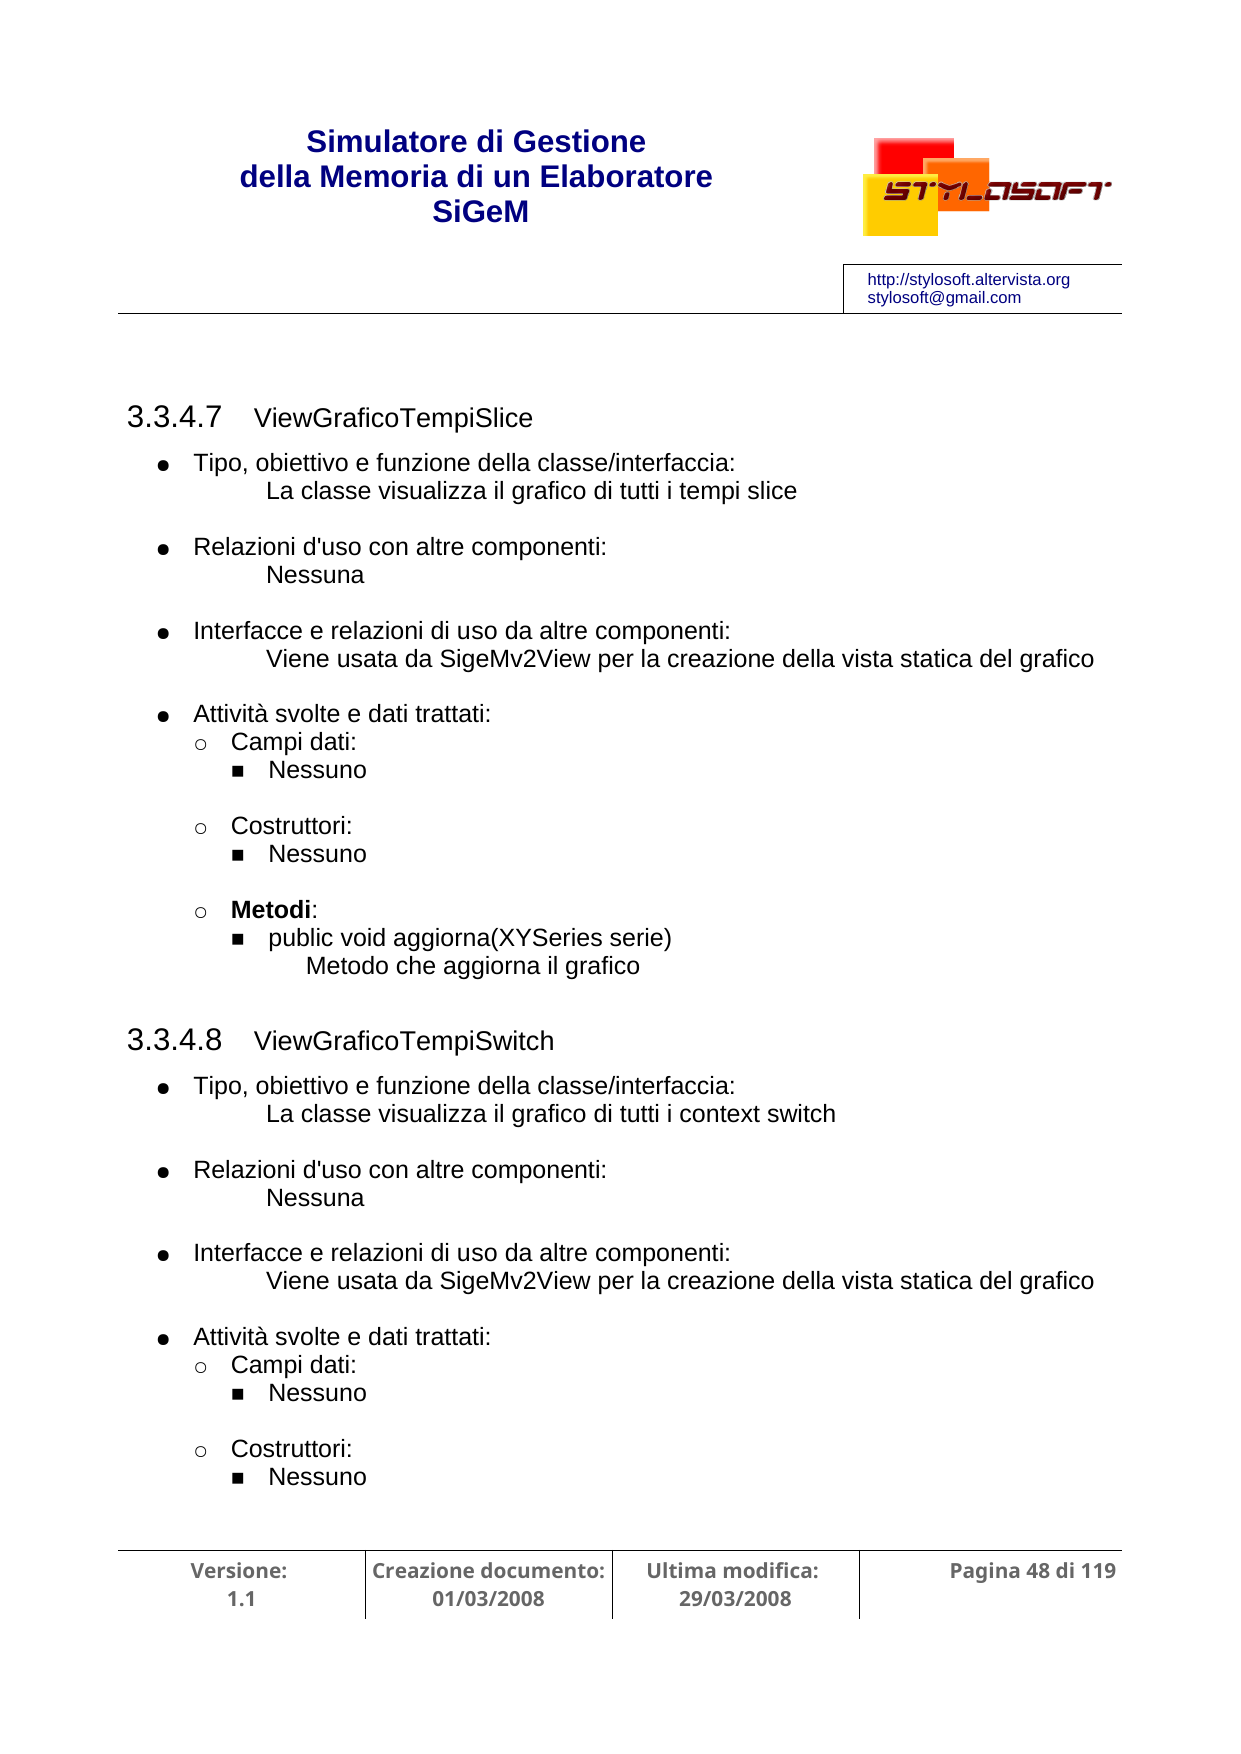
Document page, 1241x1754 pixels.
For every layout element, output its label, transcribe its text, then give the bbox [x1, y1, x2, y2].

list Relazioni d'uso con altre componenti: [156, 1113, 1122, 1141]
list Costruttori: [193, 769, 1122, 797]
list La classe visualizza il grafico di tutti i tempi slice [156, 434, 1122, 462]
list Nessuno [231, 1336, 1122, 1364]
list Attività svolte e dati trattati: [156, 1280, 1122, 1308]
list Relazioni d'uso con altre componenti: [156, 490, 1122, 518]
list Interfacce e relazioni di uso da altre componenti: [156, 1197, 1122, 1224]
list Nessuno [231, 797, 1122, 825]
subtitle ViewGraficoTempiSlice [118, 357, 1122, 391]
list public void aggiorna(XYSeries serie) [231, 881, 1122, 909]
subtitle ViewGraficoTempiSwitch [118, 979, 1122, 1014]
list Attività svolte e dati trattati: [156, 657, 1122, 685]
list Nessuno [231, 713, 1122, 741]
list Viene usata da SigeMv2View per la creazione della vista statica del grafico [156, 602, 1122, 629]
list La classe visualizza il grafico di tutti i context switch [156, 1057, 1122, 1085]
list Interfacce e relazioni di uso da altre componenti: [156, 574, 1122, 602]
list Tipo, obiettivo e funzione della classe/interfaccia: [156, 406, 1122, 434]
list Nessuno [231, 1420, 1122, 1448]
list Tipo, obiettivo e funzione della classe/interfaccia: [156, 1029, 1122, 1057]
list Campi dati: [193, 1308, 1122, 1336]
list Campi dati: [193, 685, 1122, 713]
list Nessuna [156, 518, 1122, 546]
list Metodi: [193, 853, 1122, 881]
list Costruttori: [193, 1392, 1122, 1420]
list Nessuna [156, 1141, 1122, 1169]
picture [848, 123, 1117, 247]
list Viene usata da SigeMv2View per la creazione della vista statica del grafico [156, 1224, 1122, 1252]
list Metodo che aggiorna il grafico [268, 909, 1122, 937]
